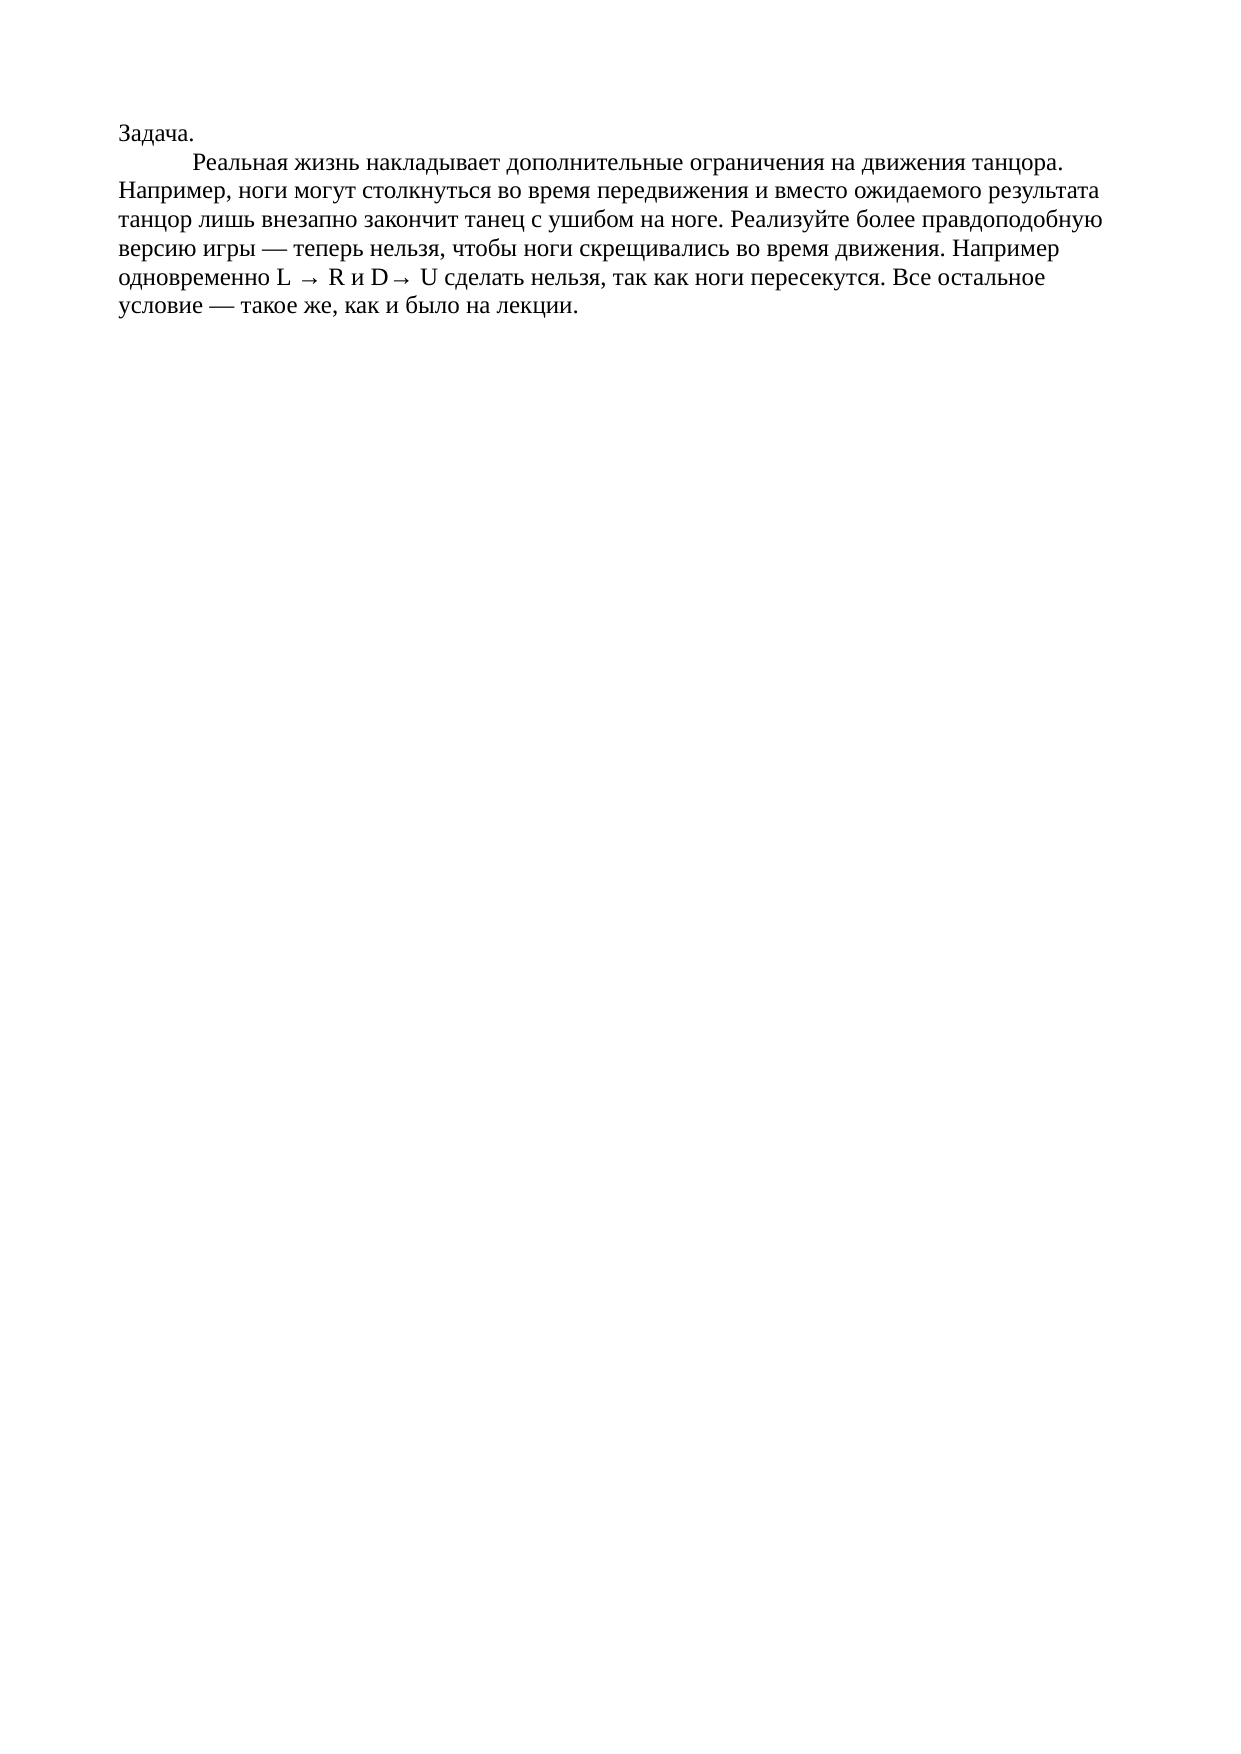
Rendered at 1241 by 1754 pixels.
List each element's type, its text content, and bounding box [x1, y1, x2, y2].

text Реальная жизнь накладывает дополнительные ограничения на движения танцора. Например, ноги могут столкнуться во время передвижения и вместо ожидаемого результата танцор лишь внезапно закончит танец с ушибом на ноге. Реализуйте более правдоподобную версию игры — теперь нельзя, чтобы ноги скрещивались во время движения. Например одновременно L → R и D→ U сделать нельзя, так как ноги пересекутся. Все остальное условие — такое же, как и было на лекции. [118, 147, 1122, 319]
text Задача. [118, 118, 1122, 147]
